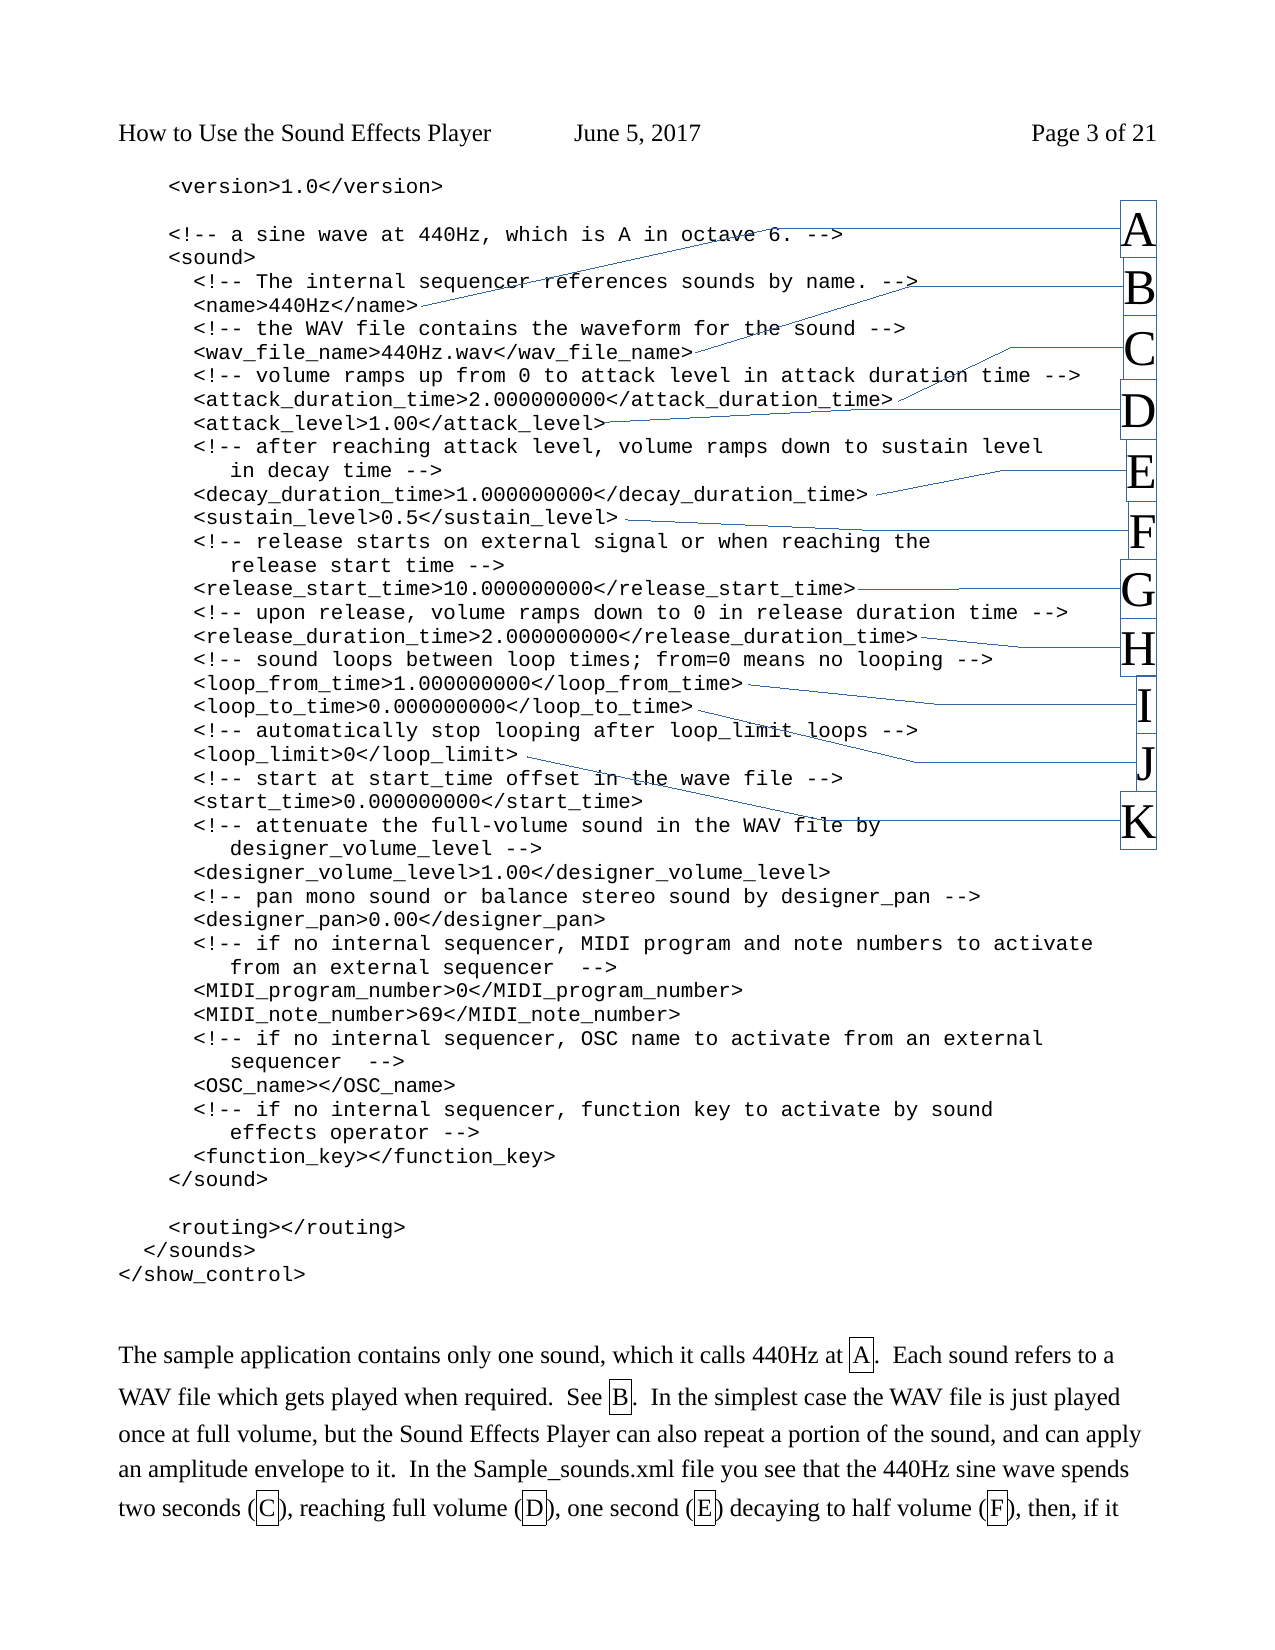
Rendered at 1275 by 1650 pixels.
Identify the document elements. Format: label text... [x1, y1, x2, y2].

text <!-- after reaching attack level, volume ramps down to sustain level [118, 436, 1126, 460]
text release start time --> [1121, 560, 1156, 578]
text <start_time>0.000000000</start_time> [118, 791, 1120, 815]
text <loop_limit>0</loop_limit> [118, 744, 1136, 767]
text <!-- The internal sequencer references sounds by name. --> [118, 271, 1123, 294]
text [1124, 258, 1156, 271]
text from an external sequencer --> [118, 957, 1157, 980]
text <version>1.0</version> [118, 176, 1157, 200]
text <name>440Hz</name> [118, 294, 1123, 318]
text sequencer --> [118, 1051, 1157, 1075]
text <!-- upon release, volume ramps down to 0 in release duration time --> [118, 602, 1120, 626]
text <attack_duration_time>2.000000000</attack_duration_time> [118, 389, 1120, 413]
text <wav_file_name>440Hz.wav</wav_file_name> [118, 342, 1123, 366]
text <MIDI_program_number>0</MIDI_program_number> [118, 980, 1157, 1004]
text in decay time --> [1136, 460, 1156, 484]
text <OSC_name></OSC_name> [118, 1075, 1157, 1098]
text <!-- automatically stop looping after loop_limit loops --> [118, 720, 1136, 744]
text <function_key></function_key> [118, 1146, 1157, 1169]
text <routing></routing> [118, 1217, 1157, 1240]
text <loop_from_time>1.000000000</loop_from_time> [118, 673, 1136, 697]
text <designer_volume_level>1.00</designer_volume_level> [118, 862, 1157, 886]
text <!-- if no internal sequencer, function key to activate by sound [118, 1098, 1157, 1122]
text <!-- start at start_time offset in the wave file --> [118, 767, 1136, 791]
text <sustain_level>0.5</sustain_level> [118, 507, 1128, 531]
text The sample application contains only one sound, which it calls 440Hz at A. Each sound refers to a WAV file which gets played when required. See B. In the simplest case the WAV file is just played once at full volume, but the Sound Effects Player can also repeat a portion of the sound, and can apply an amplitude envelope to it. In the Sample_sounds.xml file you see that the 440Hz sine wave spends two seconds (C), reaching full volume (D), one second (E) decaying to half volume (F), then, if it [118, 1337, 1157, 1525]
text <release_duration_time>2.000000000</release_duration_time> [118, 626, 1120, 649]
text <!-- volume ramps up from 0 to attack level in attack duration time --> [118, 366, 1123, 389]
text </sounds> [118, 1240, 1157, 1264]
text <!-- release starts on external signal or when reaching the [118, 531, 1128, 555]
text [1121, 413, 1156, 436]
text <!-- pan mono sound or balance stereo sound by designer_pan --> [118, 886, 1157, 909]
text <designer_pan>0.00</designer_pan> [118, 909, 1157, 933]
text <!-- the WAV file contains the waveform for the sound --> [118, 318, 1123, 342]
text <decay_duration_time>1.000000000</decay_duration_time> [118, 484, 1128, 507]
text [1121, 247, 1156, 257]
text </show_control> [118, 1264, 1157, 1288]
text <!-- if no internal sequencer, MIDI program and note numbers to activate [118, 933, 1157, 957]
text <MIDI_note_number>69</MIDI_note_number> [118, 1004, 1157, 1028]
text <!-- if no internal sequencer, OSC name to activate from an external [118, 1028, 1157, 1051]
text <attack_level>1.00</attack_level> [118, 413, 1120, 436]
text <!-- sound loops between loop times; from=0 means no looping --> [118, 649, 1120, 673]
text [1121, 792, 1156, 815]
text release start time --> [118, 555, 1128, 578]
text <!-- a sine wave at 440Hz, which is A in octave 6. --> [118, 224, 1120, 247]
text in decay time --> [118, 460, 1126, 484]
text <loop_to_time>0.000000000</loop_to_time> [118, 697, 1136, 720]
text </sound> [118, 1169, 1157, 1193]
text <!-- attenuate the full-volume sound in the WAV file by [118, 815, 1120, 838]
text [1124, 294, 1156, 315]
text designer_volume_level --> [118, 838, 1157, 862]
text <sound> [118, 247, 1123, 271]
text effects operator --> [118, 1122, 1157, 1146]
text <release_start_time>10.000000000</release_start_time> [118, 578, 1120, 602]
